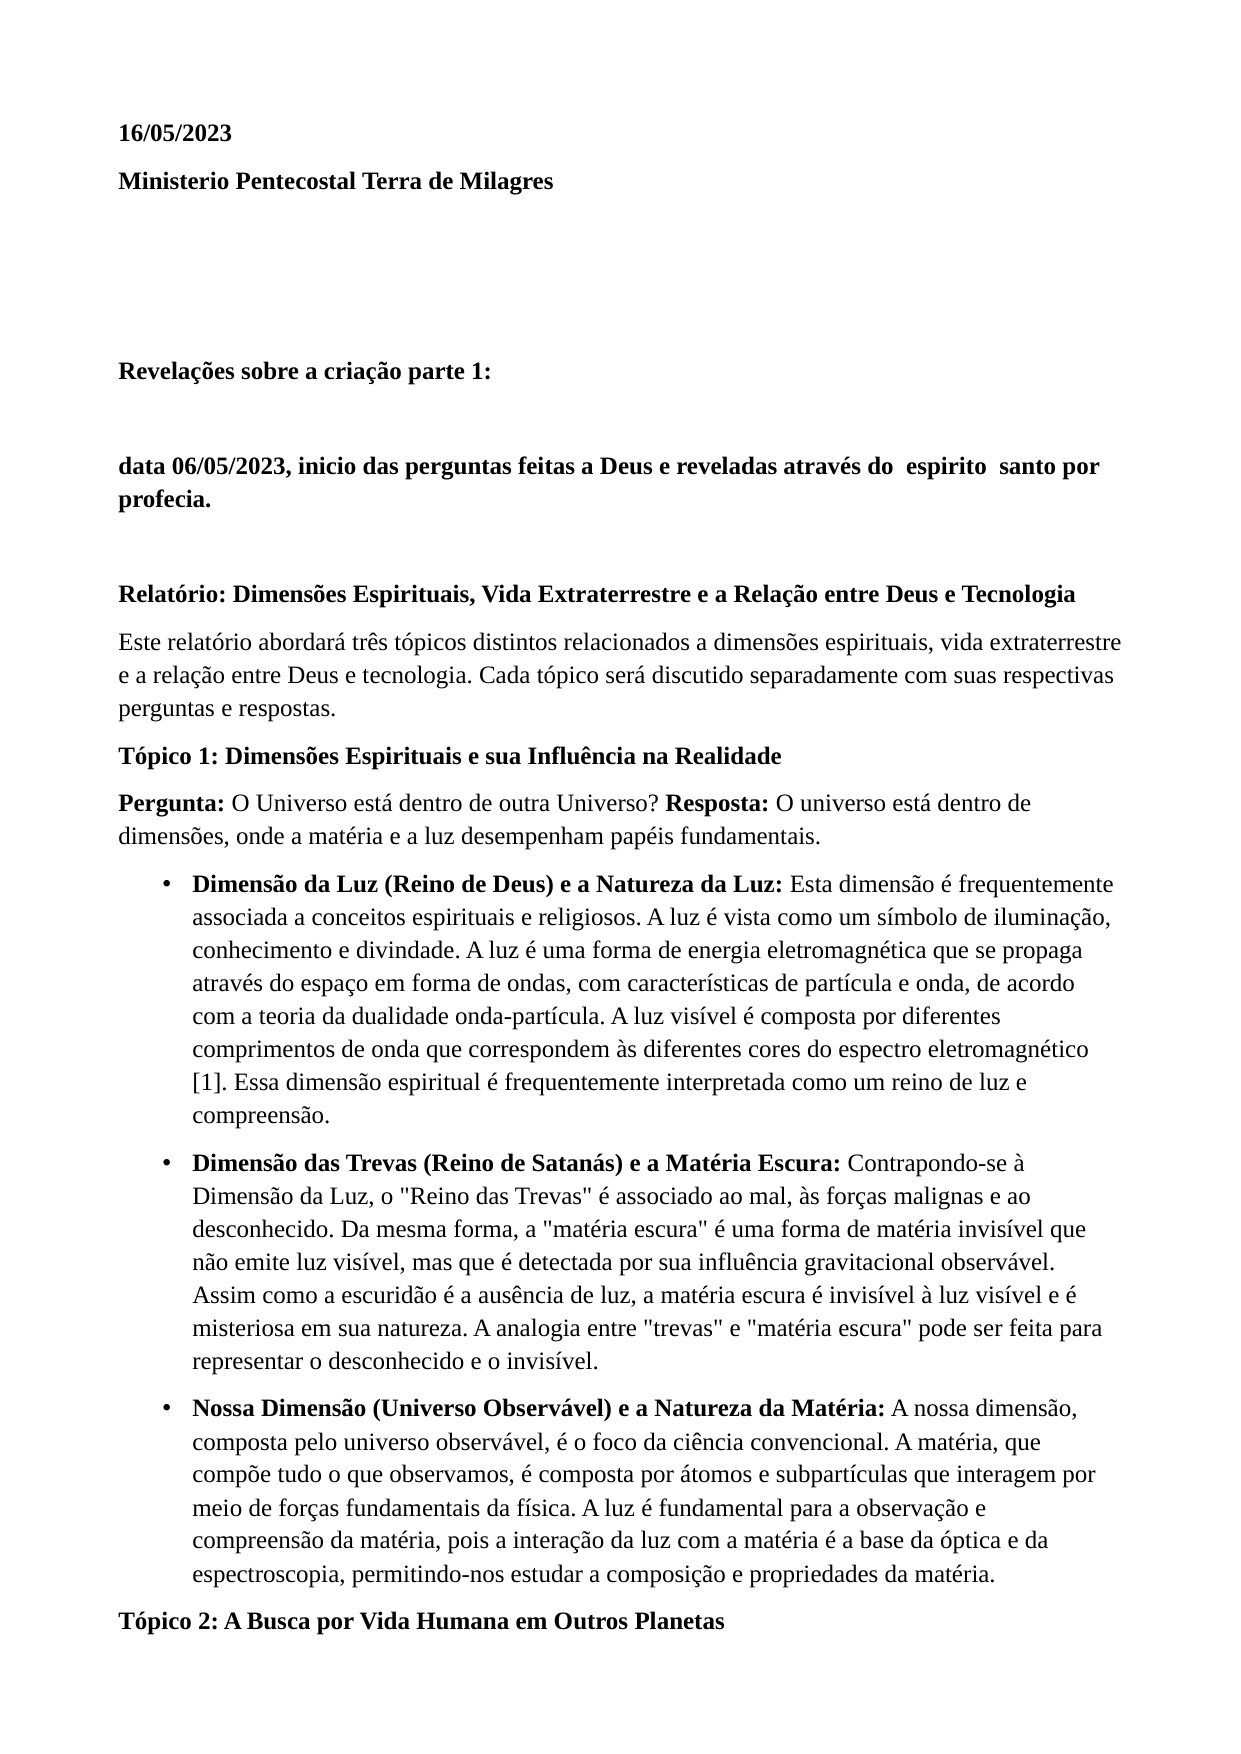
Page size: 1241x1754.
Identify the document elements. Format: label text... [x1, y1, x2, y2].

text Ministerio Pentecostal Terra de Milagres [118, 166, 1122, 194]
text Tópico 1: Dimensões Espirituais e sua Influência na Realidade [118, 741, 1122, 769]
list Dimensão da Luz (Reino de Deus) e a Natureza da Luz: Esta dimensão é frequentemente associada a conceitos espirituais e religiosos. A luz é vista como um símbolo de iluminação, conhecimento e divindade. A luz é uma forma de energia eletromagnética que se propaga através do espaço em forma de ondas, com características de partícula e onda, de acordo com a teoria da dualidade onda-partícula. A luz visível é composta por diferentes comprimentos de onda que correspondem às diferentes cores do espectro eletromagnético [1]. Essa dimensão espiritual é frequentemente interpretada como um reino de luz e compreensão. [162, 869, 1122, 1129]
text data 06/05/2023, inicio das perguntas feitas a Deus e reveladas através do espirito santo por profecia. [118, 451, 1122, 513]
text Este relatório abordará três tópicos distintos relacionados a dimensões espirituais, vida extraterrestre e a relação entre Deus e tecnologia. Cada tópico será discutido separadamente com suas respectivas perguntas e respostas. [118, 627, 1122, 722]
text Revelações sobre a criação parte 1: [118, 356, 1122, 385]
list Nossa Dimensão (Universo Observável) e a Natureza da Matéria: A nossa dimensão, composta pelo universo observável, é o foco da ciência convencional. A matéria, que compõe tudo o que observamos, é composta por átomos e subpartículas que interagem por meio de forças fundamentais da física. A luz é fundamental para a observação e compreensão da matéria, pois a interação da luz com a matéria é a base da óptica e da espectroscopia, permitindo-nos estudar a composição e propriedades da matéria. [162, 1393, 1122, 1587]
text Tópico 2: A Busca por Vida Humana em Outros Planetas [118, 1606, 1122, 1635]
text 16/05/2023 [118, 118, 1122, 147]
list Dimensão das Trevas (Reino de Satanás) e a Matéria Escura: Contrapondo-se à Dimensão da Luz, o "Reino das Trevas" é associado ao mal, às forças malignas e ao desconhecido. Da mesma forma, a "matéria escura" é uma forma de matéria invisível que não emite luz visível, mas que é detectada por sua influência gravitacional observável. Assim como a escuridão é a ausência de luz, a matéria escura é invisível à luz visível e é misteriosa em sua natureza. A analogia entre "trevas" e "matéria escura" pode ser feita para representar o desconhecido e o invisível. [162, 1148, 1122, 1375]
text Pergunta: O Universo está dentro de outra Universo? Resposta: O universo está dentro de dimensões, onde a matéria e a luz desempenham papéis fundamentais. [118, 788, 1122, 850]
text Relatório: Dimensões Espirituais, Vida Extraterrestre e a Relação entre Deus e Tecnologia [118, 579, 1122, 608]
